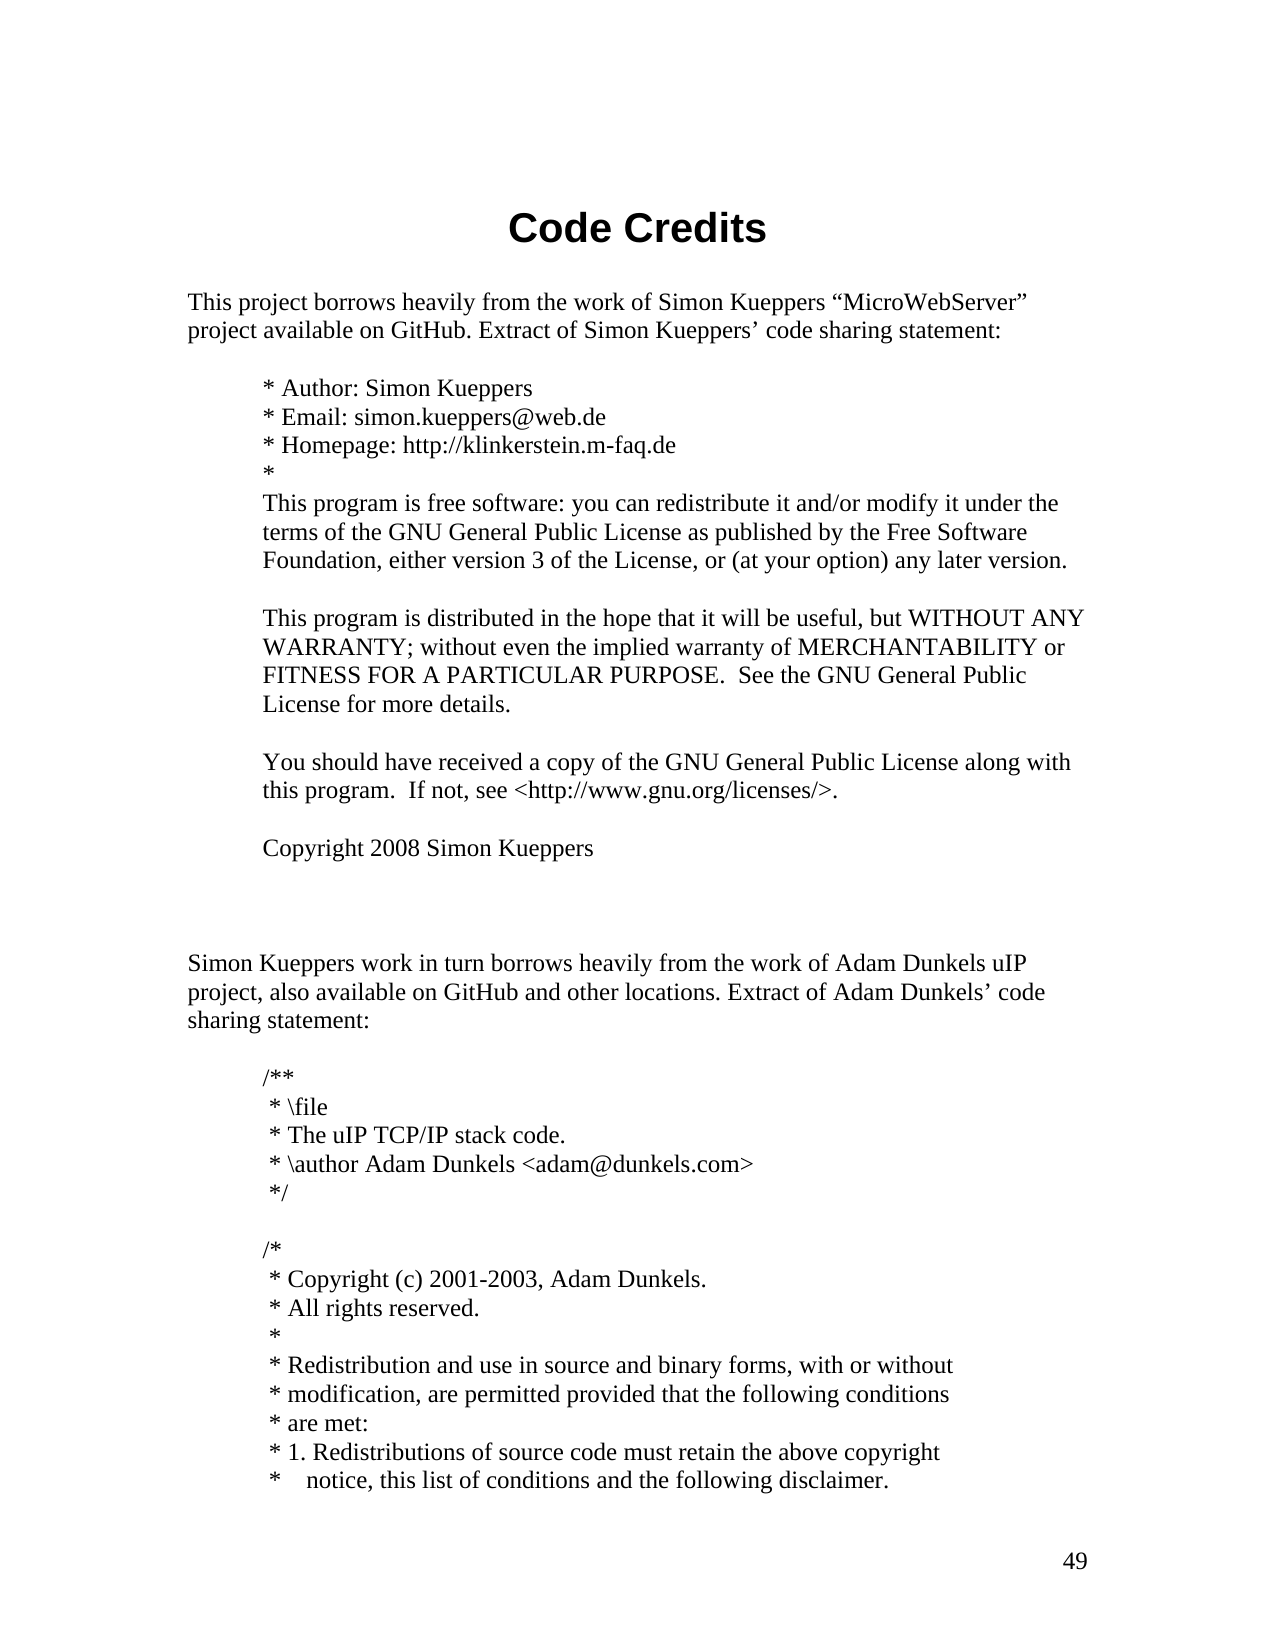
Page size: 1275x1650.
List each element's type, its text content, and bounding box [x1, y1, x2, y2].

text * modification, are permitted provided that the following conditions [262, 1379, 1087, 1408]
text /** [262, 1063, 1087, 1092]
text * Redistribution and use in source and binary forms, with or without [262, 1350, 1087, 1379]
subtitle Code Credits [187, 204, 1087, 252]
text This program is free software: you can redistribute it and/or modify it under the terms of the GNU General Public License as published by the Free Software Foundation, either version 3 of the License, or (at your option) any later version. [262, 488, 1087, 574]
text * Homepage: http://klinkerstein.m-faq.de [262, 430, 1087, 459]
text This project borrows heavily from the work of Simon Kueppers “MicroWebServer” project available on GitHub. Extract of Simon Kueppers’ code sharing statement: [187, 287, 1087, 344]
text Copyright 2008 Simon Kueppers [262, 833, 1087, 862]
text * [262, 1322, 1087, 1350]
text Simon Kueppers work in turn borrows heavily from the work of Adam Dunkels uIP project, also available on GitHub and other locations. Extract of Adam Dunkels’ code sharing statement: [187, 948, 1087, 1034]
text * Copyright (c) 2001-2003, Adam Dunkels. [262, 1264, 1087, 1293]
text */ [262, 1178, 1087, 1207]
text * The uIP TCP/IP stack code. [262, 1120, 1087, 1149]
text * Email: simon.kueppers@web.de [262, 402, 1087, 430]
text * notice, this list of conditions and the following disclaimer. [262, 1465, 1087, 1494]
text * are met: [262, 1408, 1087, 1437]
text This program is distributed in the hope that it will be useful, but WITHOUT ANY WARRANTY; without even the implied warranty of MERCHANTABILITY or FITNESS FOR A PARTICULAR PURPOSE. See the GNU General Public License for more details. [262, 603, 1087, 718]
text * 1. Redistributions of source code must retain the above copyright [262, 1437, 1087, 1465]
text /* [262, 1235, 1087, 1264]
text * [262, 459, 1087, 488]
text * \author Adam Dunkels <adam@dunkels.com> [262, 1149, 1087, 1178]
text * \file [262, 1092, 1087, 1120]
text * All rights reserved. [262, 1293, 1087, 1322]
text * Author: Simon Kueppers [262, 373, 1087, 402]
text You should have received a copy of the GNU General Public License along with this program. If not, see <http://www.gnu.org/licenses/>. [262, 747, 1087, 804]
